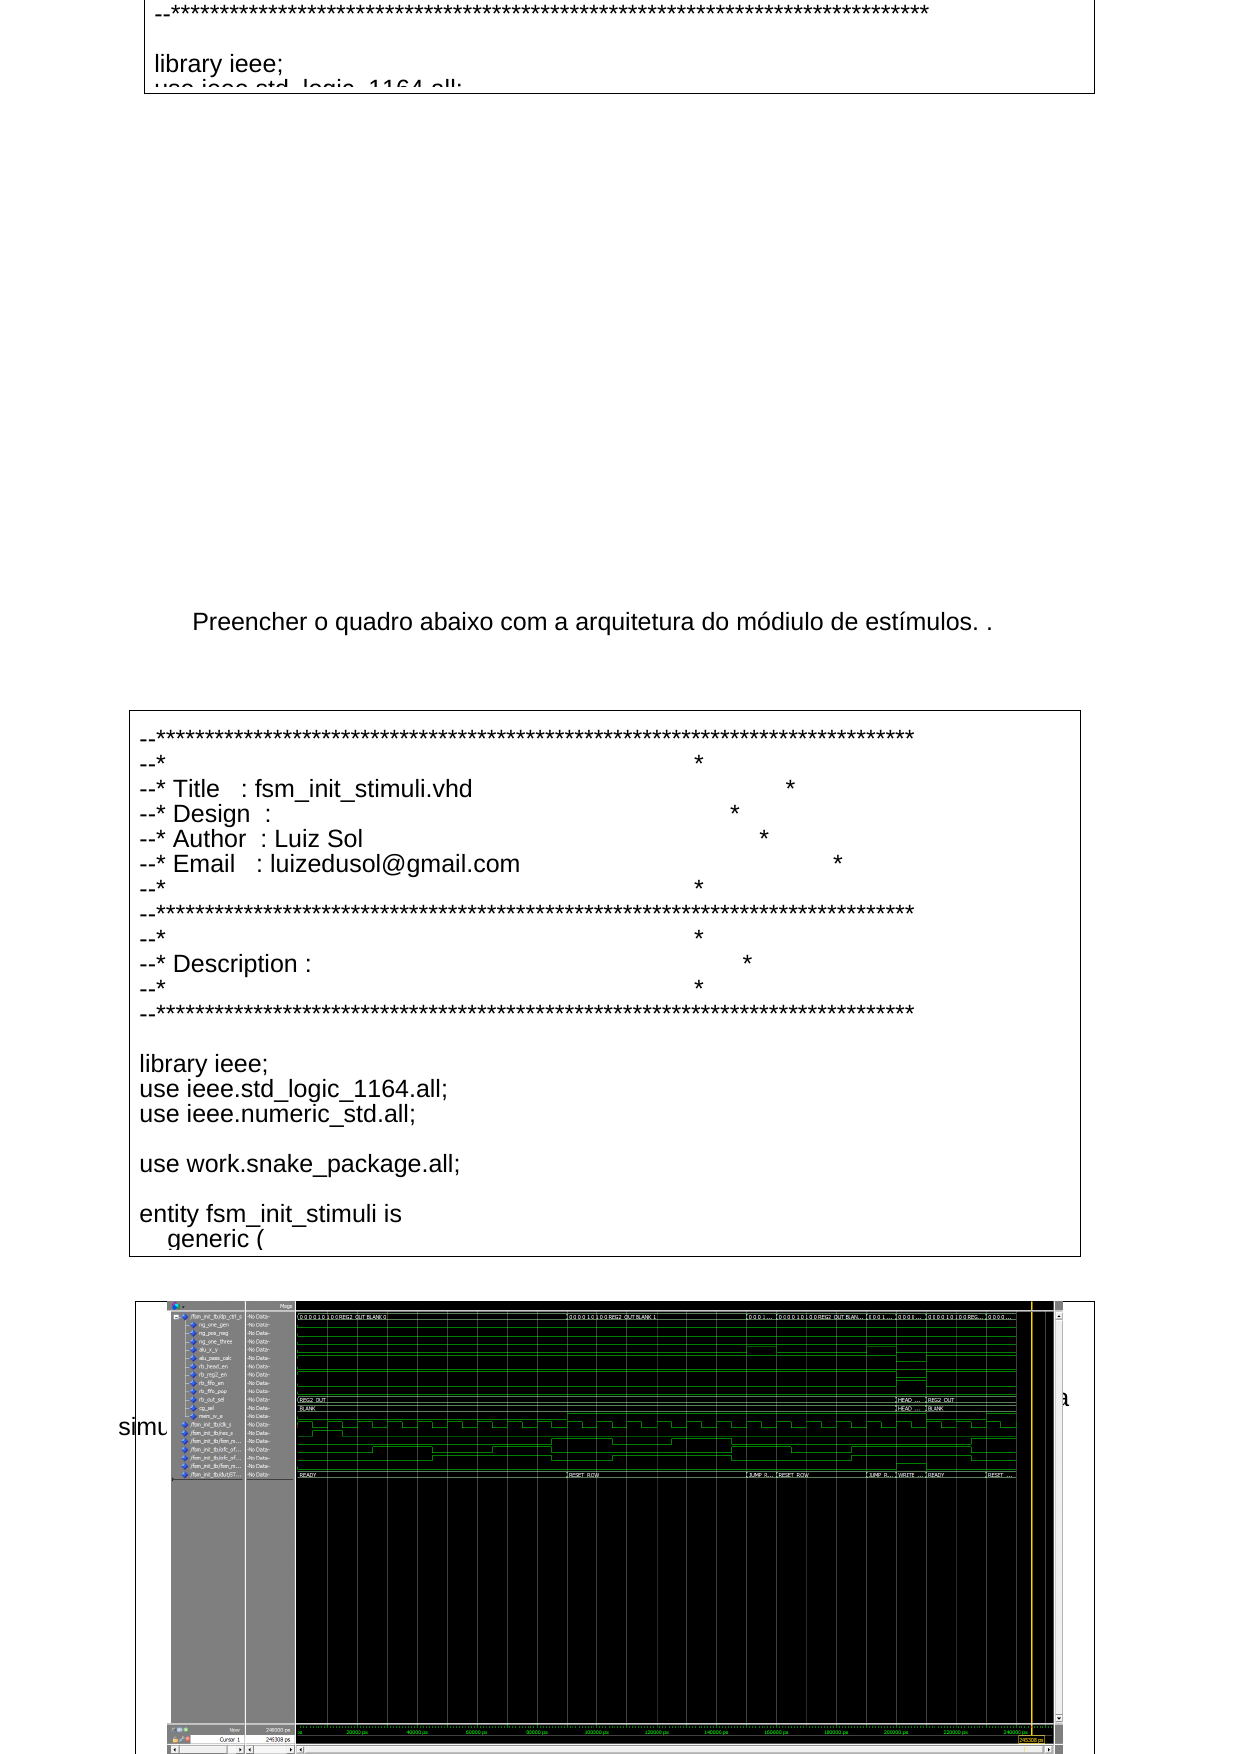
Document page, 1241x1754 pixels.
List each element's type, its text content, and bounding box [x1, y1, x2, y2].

text Preencher o quadro abaixo com a arquitetura do módiulo de estímulos. . [118, 607, 1122, 636]
text Faça a captura de imagem no campo abaixo (clique com o botão direito) com a simulação com os estímulos acima (mostrar o sinal de estado deve estar explícito) [136, 1383, 388, 1441]
text Faça a captura de imagem no campo abaixo (clique com o botão direito) com a simulação com os estímulos acima (mostrar o sinal de estado deve estar explícito) [841, 1383, 1094, 1441]
picture [388, 1301, 841, 1754]
